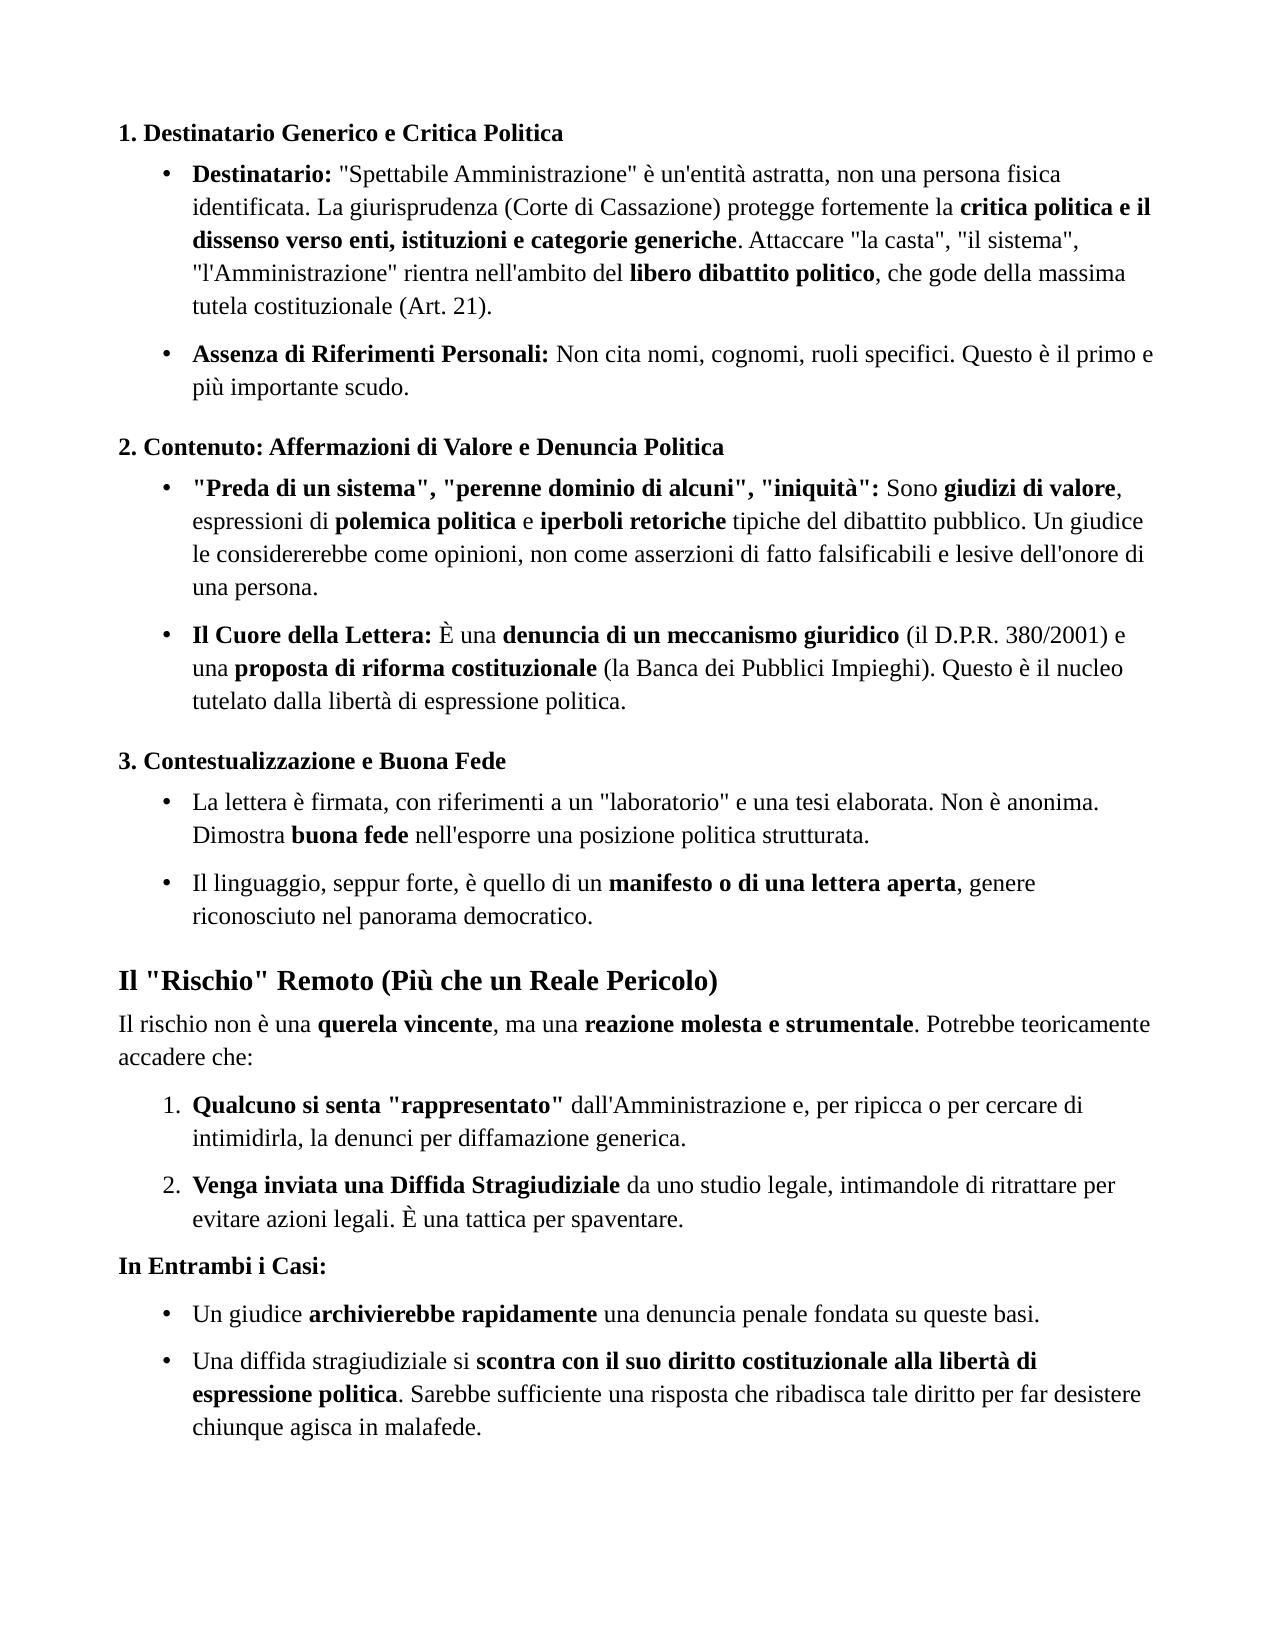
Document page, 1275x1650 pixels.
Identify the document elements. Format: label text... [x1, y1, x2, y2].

list Una diffida stragiudiziale si scontra con il suo diritto costituzionale alla libertà di espressione politica. Sarebbe sufficiente una risposta che ribadisca tale diritto per far desistere chiunque agisca in malafede. [162, 1346, 1157, 1441]
subtitle 3. Contestualizzazione e Buona Fede [118, 746, 1157, 775]
text Il rischio non è una querela vincente, ma una reazione molesta e strumentale. Potrebbe teoricamente accadere che: [118, 1009, 1157, 1071]
subtitle 1. Destinatario Generico e Critica Politica [118, 118, 1157, 147]
text In Entrambi i Casi: [118, 1251, 1157, 1280]
list Un giudice archivierebbe rapidamente una denuncia penale fondata su queste basi. [162, 1299, 1157, 1328]
list Il Cuore della Lettera: È una denuncia di un meccanismo giuridico (il D.P.R. 380/2001) e una proposta di riforma costituzionale (la Banca dei Pubblici Impieghi). Questo è il nucleo tutelato dalla libertà di espressione politica. [162, 620, 1157, 715]
list Il linguaggio, seppur forte, è quello di un manifesto o di una lettera aperta, genere riconosciuto nel panorama democratico. [162, 868, 1157, 930]
list Destinatario: "Spettabile Amministrazione" è un'entità astratta, non una persona fisica identificata. La giurisprudenza (Corte di Cassazione) protegge fortemente la critica politica e il dissenso verso enti, istituzioni e categorie generiche. Attaccare "la casta", "il sistema", "l'Amministrazione" rientra nell'ambito del libero dibattito politico, che gode della massima tutela costituzionale (Art. 21). [162, 159, 1157, 320]
list La lettera è firmata, con riferimenti a un "laboratorio" e una tesi elaborata. Non è anonima. Dimostra buona fede nell'esporre una posizione politica strutturata. [162, 787, 1157, 849]
list "Preda di un sistema", "perenne dominio di alcuni", "iniquità": Sono giudizi di valore, espressioni di polemica politica e iperboli retoriche tipiche del dibattito pubblico. Un giudice le considererebbe come opinioni, non come asserzioni di fatto falsificabili e lesive dell'onore di una persona. [162, 473, 1157, 601]
list Assenza di Riferimenti Personali: Non cita nomi, cognomi, ruoli specifici. Questo è il primo e più importante scudo. [162, 339, 1157, 401]
list Qualcuno si senta "rappresentato" dall'Amministrazione e, per ripicca o per cercare di intimidirla, la denunci per diffamazione generica. [162, 1090, 1157, 1152]
subtitle 2. Contenuto: Affermazioni di Valore e Denuncia Politica [118, 432, 1157, 461]
subtitle Il "Rischio" Remoto (Più che un Reale Pericolo) [118, 963, 1157, 997]
list Venga inviata una Diffida Stragiudiziale da uno studio legale, intimandole di ritrattare per evitare azioni legali. È una tattica per spaventare. [162, 1171, 1157, 1232]
